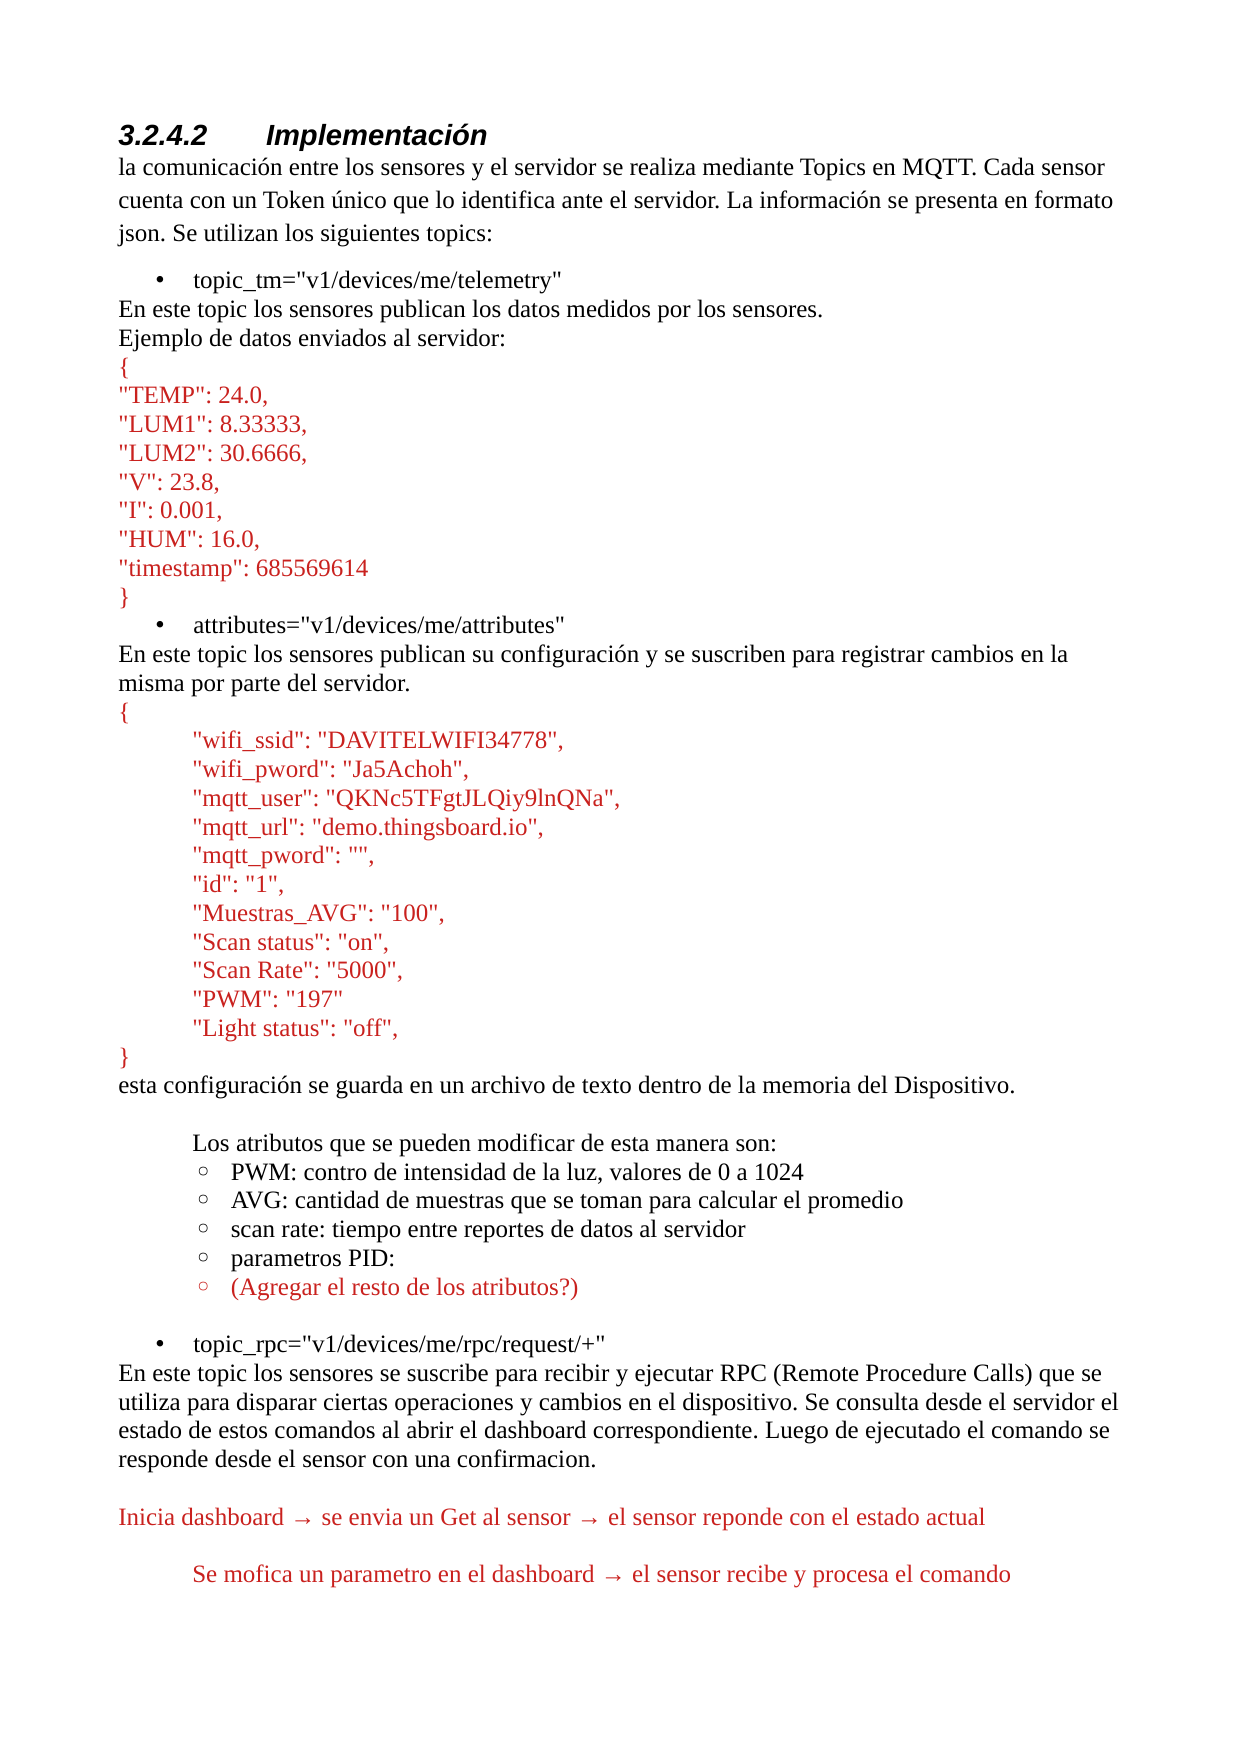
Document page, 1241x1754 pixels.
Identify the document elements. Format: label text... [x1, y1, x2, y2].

text "wifi_ssid": "DAVITELWIFI34778", [118, 725, 1122, 754]
text "mqtt_url": "demo.thingsboard.io", [118, 812, 1122, 840]
text "Scan Rate": "5000", [118, 955, 1122, 984]
list topic_rpc="v1/devices/me/rpc/request/+" [156, 1329, 1122, 1358]
text "I": 0.001, [118, 495, 1122, 524]
text En este topic los sensores publican su configuración y se suscriben para registrar cambios en la misma por parte del servidor. [118, 639, 1122, 697]
text "Light status": "off", [118, 1013, 1122, 1042]
list attributes="v1/devices/me/attributes" [156, 610, 1122, 639]
text "Scan status": "on", [118, 927, 1122, 955]
text "TEMP": 24.0, [118, 380, 1122, 409]
text "HUM": 16.0, [118, 524, 1122, 553]
list topic_tm="v1/devices/me/telemetry" [156, 265, 1122, 294]
text { [118, 697, 1122, 725]
text En este topic los sensores se suscribe para recibir y ejecutar RPC (Remote Procedure Calls) que se utiliza para disparar ciertas operaciones y cambios en el dispositivo. Se consulta desde el servidor el estado de estos comandos al abrir el dashboard correspondiente. Luego de ejecutado el comando se responde desde el sensor con una confirmacion. [118, 1358, 1122, 1473]
text "LUM1": 8.33333, [118, 409, 1122, 438]
text "id": "1", [118, 869, 1122, 898]
text "mqtt_pword": "", [118, 840, 1122, 869]
text Ejemplo de datos enviados al servidor: [118, 323, 1122, 352]
text En este topic los sensores publican los datos medidos por los sensores. [118, 294, 1122, 323]
text "wifi_pword": "Ja5Achoh", [118, 754, 1122, 783]
text "LUM2": 30.6666, [118, 438, 1122, 467]
text "mqtt_user": "QKNc5TFgtJLQiy9lnQNa", [118, 783, 1122, 812]
text } [118, 1042, 1122, 1070]
text { [118, 352, 1122, 380]
text "timestamp": 685569614 [118, 553, 1122, 582]
subtitle Implementación [118, 118, 1122, 152]
text "Muestras_AVG": "100", [118, 898, 1122, 927]
list PWM: contro de intensidad de la luz, valores de 0 a 1024 [193, 1157, 1122, 1185]
text "V": 23.8, [118, 467, 1122, 495]
text Se mofica un parametro en el dashboard → el sensor recibe y procesa el comando [118, 1559, 1122, 1588]
text "PWM": "197" [118, 984, 1122, 1013]
text Inicia dashboard → se envia un Get al sensor → el sensor reponde con el estado actual [118, 1502, 1122, 1530]
text } [118, 582, 1122, 610]
list scan rate: tiempo entre reportes de datos al servidor [193, 1214, 1122, 1243]
list (Agregar el resto de los atributos?) [193, 1272, 1122, 1300]
text Los atributos que se pueden modificar de esta manera son: [118, 1128, 1122, 1157]
list AVG: cantidad de muestras que se toman para calcular el promedio [193, 1185, 1122, 1214]
text esta configuración se guarda en un archivo de texto dentro de la memoria del Dispositivo. [118, 1070, 1122, 1099]
list parametros PID: [193, 1243, 1122, 1272]
text la comunicación entre los sensores y el servidor se realiza mediante Topics en MQTT. Cada sensor cuenta con un Token único que lo identifica ante el servidor. La información se presenta en formato json. Se utilizan los siguientes topics: [118, 152, 1122, 246]
